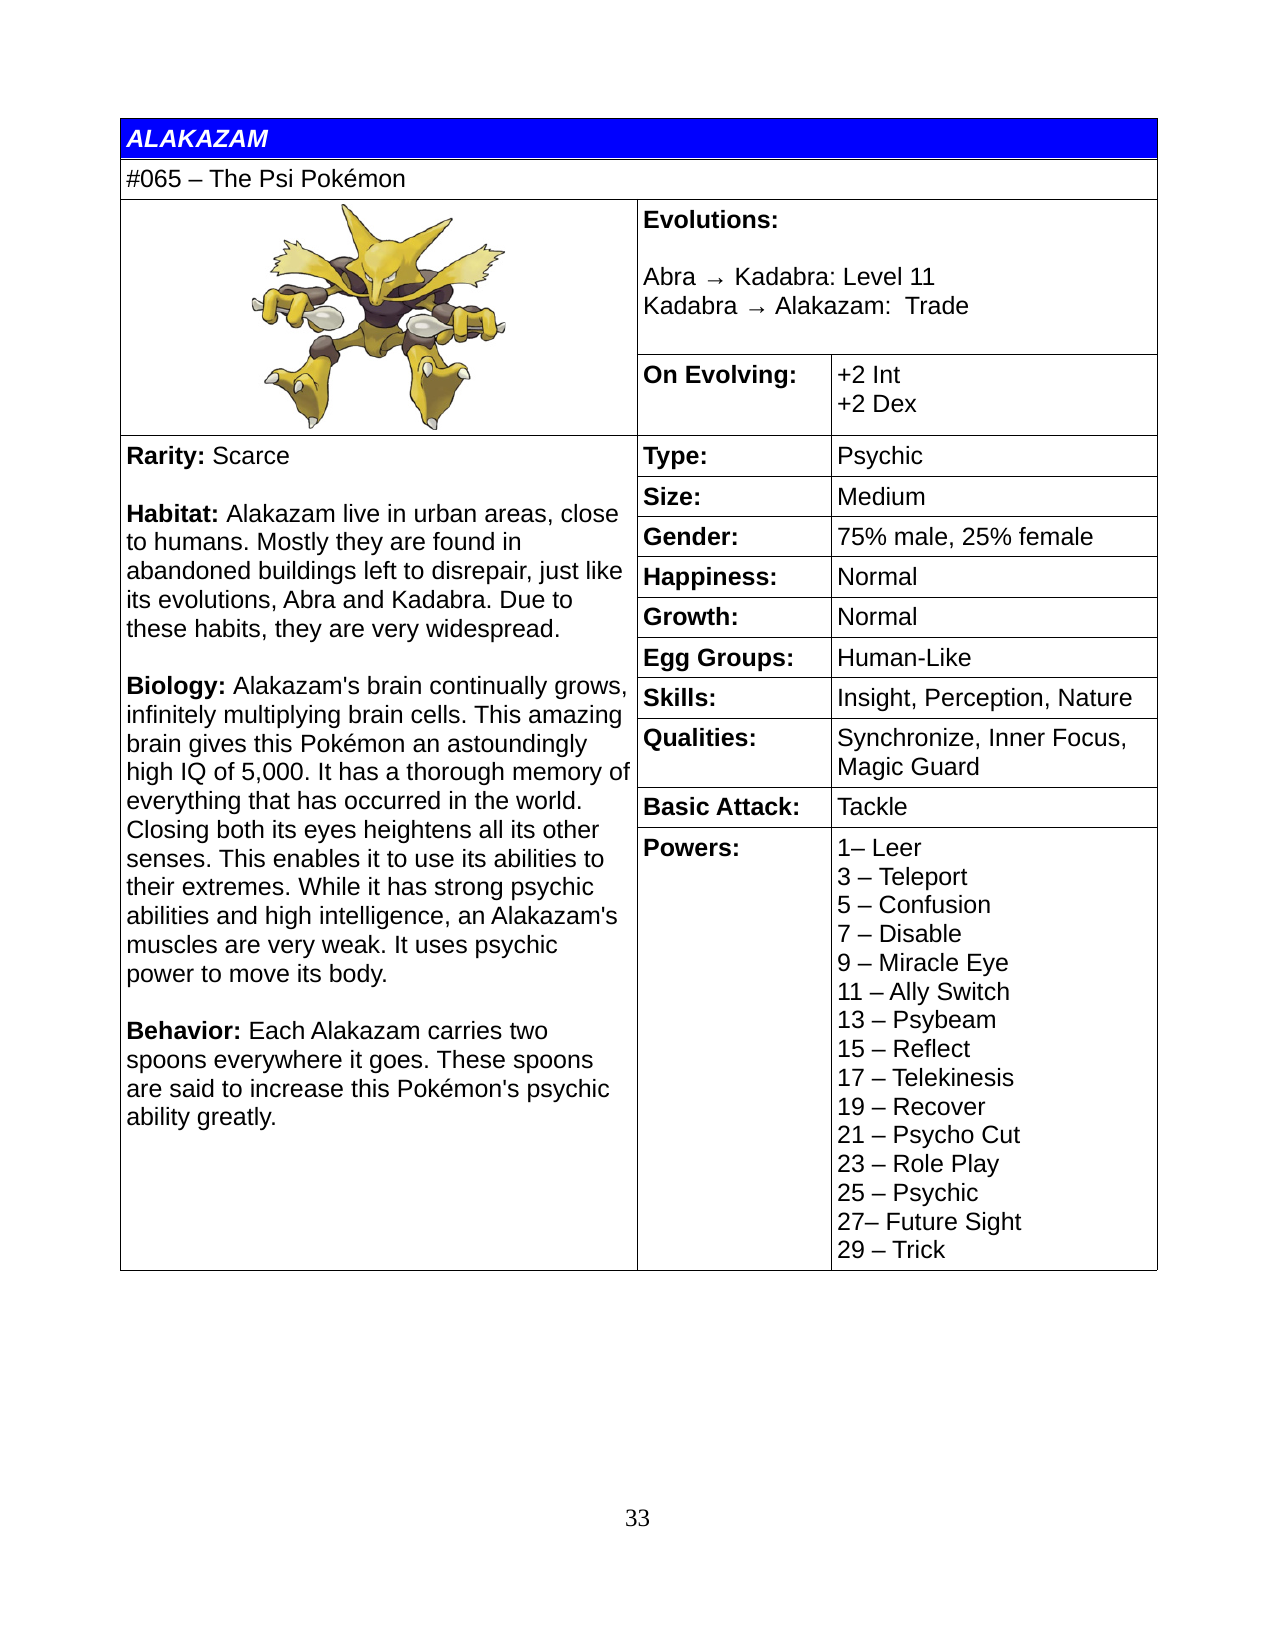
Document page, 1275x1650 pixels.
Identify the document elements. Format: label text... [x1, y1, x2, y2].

table_cell Basic Attack: [638, 788, 831, 827]
table_cell Qualities: [638, 719, 831, 787]
table_cell Tackle [832, 788, 1157, 827]
table_cell Normal [832, 557, 1157, 597]
table_cell #065 – The Psi Pokémon [121, 160, 1157, 199]
table_cell Skills: [638, 678, 831, 717]
table_cell Synchronize, Inner Focus, Magic Guard [832, 719, 1157, 787]
table_cell Psychic [832, 436, 1157, 476]
table_cell +2 Int +2 Dex [832, 355, 1157, 435]
table_cell Powers: [638, 828, 831, 1270]
table_cell Happiness: [638, 557, 831, 597]
table_cell On Evolving: [638, 355, 831, 435]
table_cell Rarity: Scarce Habitat: Alakazam live in urban areas, close to humans. Mostly they are found in abandoned buildings left to disrepair, just like its evolutions, Abra and Kadabra. Due to these habits, they are very widespread. Biology: Alakazam's brain continually grows, infinitely multiplying brain cells. This amazing brain gives this Pokémon an astoundingly high IQ of 5,000. It has a thorough memory of everything that has occurred in the world. Closing both its eyes heightens all its other senses. This enables it to use its abilities to their extremes. While it has strong psychic abilities and high intelligence, an Alakazam's muscles are very weak. It uses psychic power to move its body. Behavior: Each Alakazam carries two spoons everywhere it goes. These spoons are said to increase this Pokémon's psychic ability greatly. [121, 436, 637, 1270]
picture [251, 204, 506, 430]
table_cell Normal [832, 598, 1157, 637]
table_header ALAKAZAM [121, 119, 1157, 158]
table_cell Gender: [638, 517, 831, 556]
table_cell Size: [638, 477, 831, 516]
table_cell [121, 200, 637, 435]
table_cell 1– Leer 3 – Teleport 5 – Confusion 7 – Disable 9 – Miracle Eye 11 – Ally Switch 13 – Psybeam 15 – Reflect 17 – Telekinesis 19 – Recover 21 – Psycho Cut 23 – Role Play 25 – Psychic 27– Future Sight 29 – Trick [832, 828, 1157, 1270]
table_cell Evolutions: Abra → Kadabra: Level 11 Kadabra → Alakazam: Trade [638, 200, 1157, 354]
table_cell Egg Groups: [638, 638, 831, 677]
table_cell Medium [832, 477, 1157, 516]
table_cell Human-Like [832, 638, 1157, 677]
table_cell Type: [638, 436, 831, 476]
table_cell Insight, Perception, Nature [832, 678, 1157, 717]
table_cell Growth: [638, 598, 831, 637]
table_cell 75% male, 25% female [832, 517, 1157, 556]
